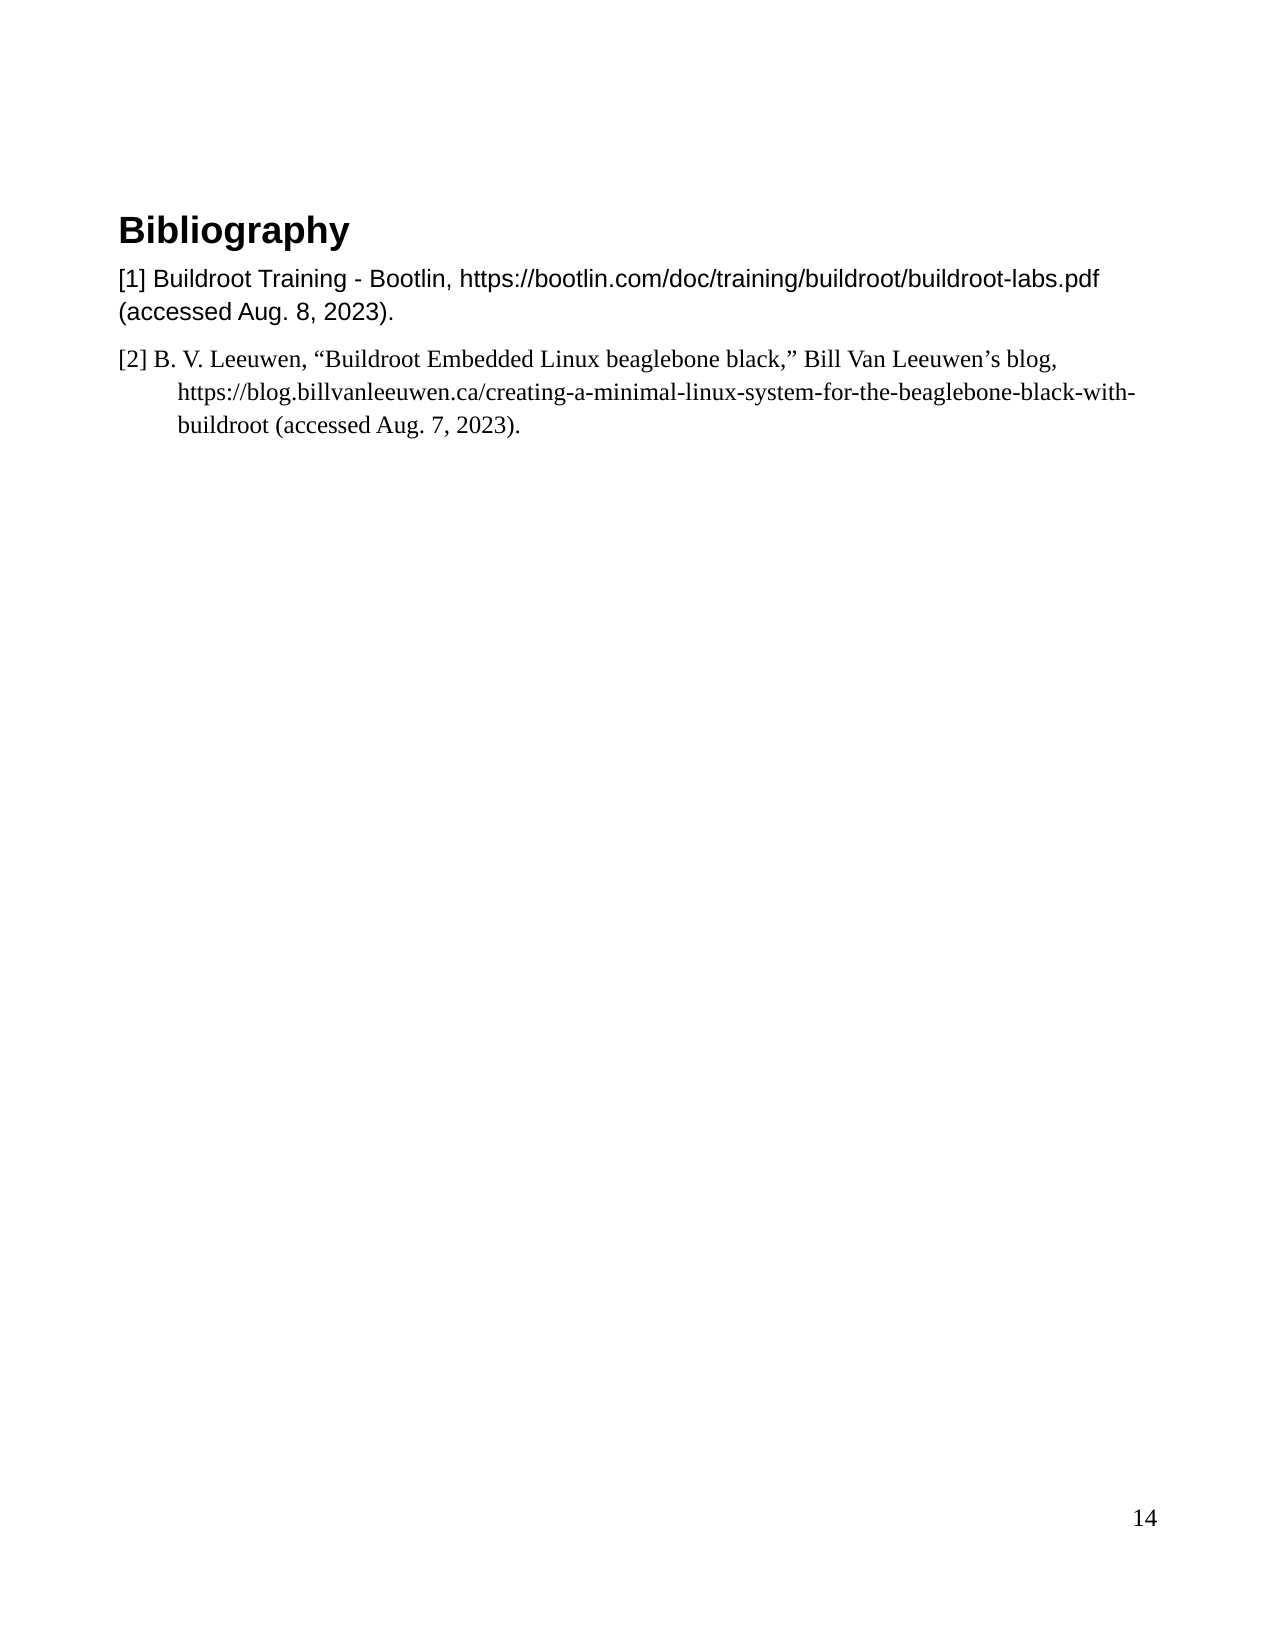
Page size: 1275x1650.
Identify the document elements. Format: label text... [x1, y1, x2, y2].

text [1] Buildroot Training - Bootlin, https://bootlin.com/doc/training/buildroot/buildroot-labs.pdf (accessed Aug. 8, 2023). [118, 263, 1157, 325]
subtitle Bibliography [118, 207, 1157, 251]
text [2] B. V. Leeuwen, “Buildroot Embedded Linux beaglebone black,” Bill Van Leeuwen’s blog, https://blog.billvanleeuwen.ca/creating-a-minimal-linux-system-for-the-beaglebone-black-with-buildroot (accessed Aug. 7, 2023). [118, 344, 1157, 439]
